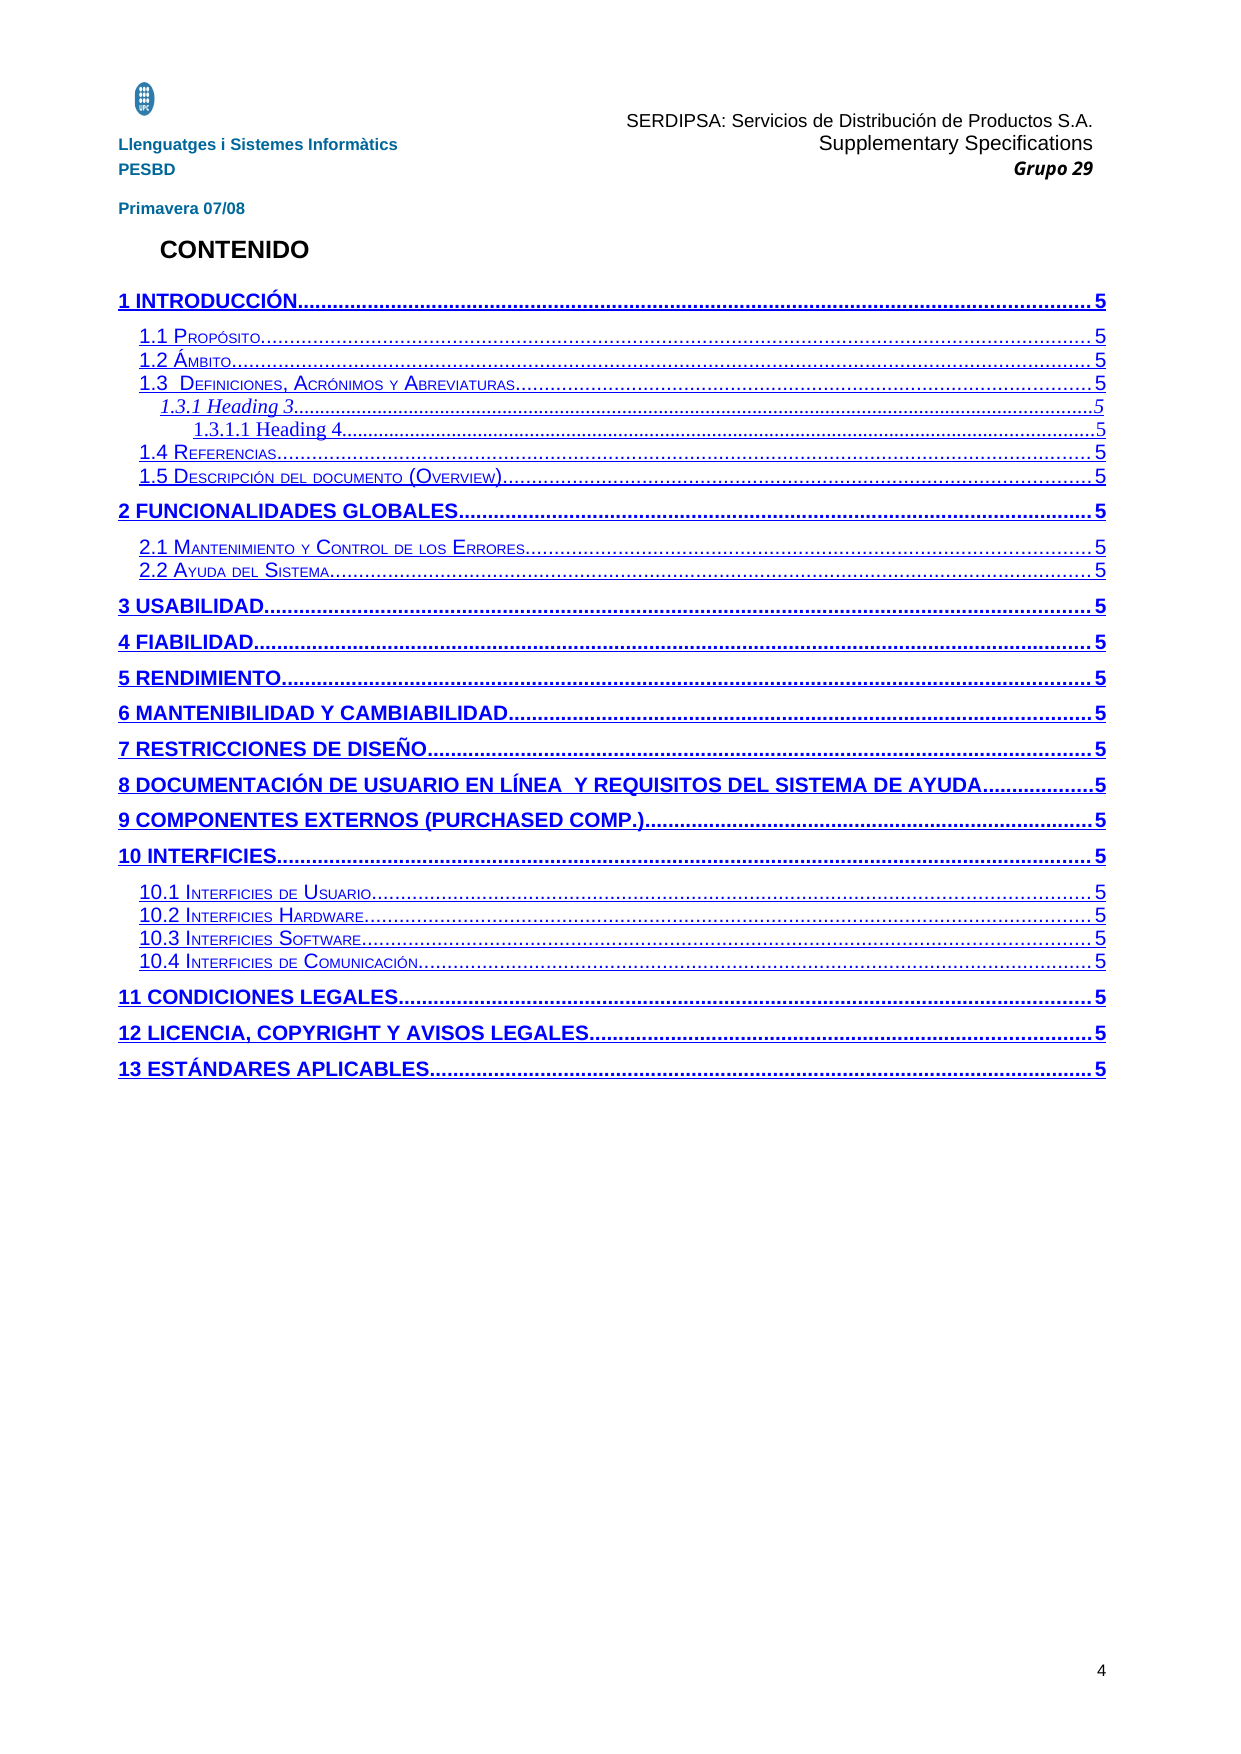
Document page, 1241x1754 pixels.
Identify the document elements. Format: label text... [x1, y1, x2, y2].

text 12 Licencia, Copyright y Avisos Legales 5 [118, 1022, 1106, 1042]
text 1 Introducción 5 [118, 289, 1106, 309]
text 2 Funcionalidades Globales 5 [118, 500, 1106, 520]
text 1.3.1 Heading 3 5 [160, 395, 1106, 418]
text 1.2 Ámbito 5 [139, 348, 1106, 368]
text 10.4 Interficies de Comunicación 5 [139, 950, 1106, 970]
text 7 Restricciones de Diseño 5 [118, 737, 1106, 758]
text 1.3.1.1 Heading 4 5 [193, 418, 1106, 438]
text 13 Estándares Aplicables 5 [118, 1057, 1106, 1078]
text 10.2 Interficies Hardware 5 [139, 904, 1106, 924]
text 8 Documentación de Usuario en Línea y Requisitos del Sistema de Ayuda 5 [118, 773, 1106, 793]
text 1.1 Propósito 5 [139, 325, 1106, 345]
text 1.3 Definiciones, Acrónimos y Abreviaturas 5 [139, 371, 1106, 392]
text 2.2 Ayuda del Sistema 5 [139, 559, 1106, 579]
text 10.1 Interficies de Usuario 5 [139, 880, 1106, 901]
text 9 Componentes Externos (Purchased Comp.) 5 [118, 809, 1106, 829]
text 11 Condiciones Legales 5 [118, 986, 1106, 1006]
text 4 Fiabilidad 5 [118, 630, 1106, 651]
text 5 Rendimiento 5 [118, 666, 1106, 686]
text 10.3 Interficies Software 5 [139, 927, 1106, 947]
text 2.1 Mantenimiento y Control de los Errores 5 [139, 536, 1106, 556]
text 1.4 Referencias 5 [139, 441, 1106, 461]
text 10 Interficies 5 [118, 845, 1106, 865]
text 1.5 Descripción del documento (Overview) 5 [139, 464, 1106, 484]
title CONTENIDO [118, 236, 1106, 264]
text 3 Usabilidad 5 [118, 594, 1106, 615]
text 6 Mantenibilidad y Cambiabilidad 5 [118, 702, 1106, 722]
